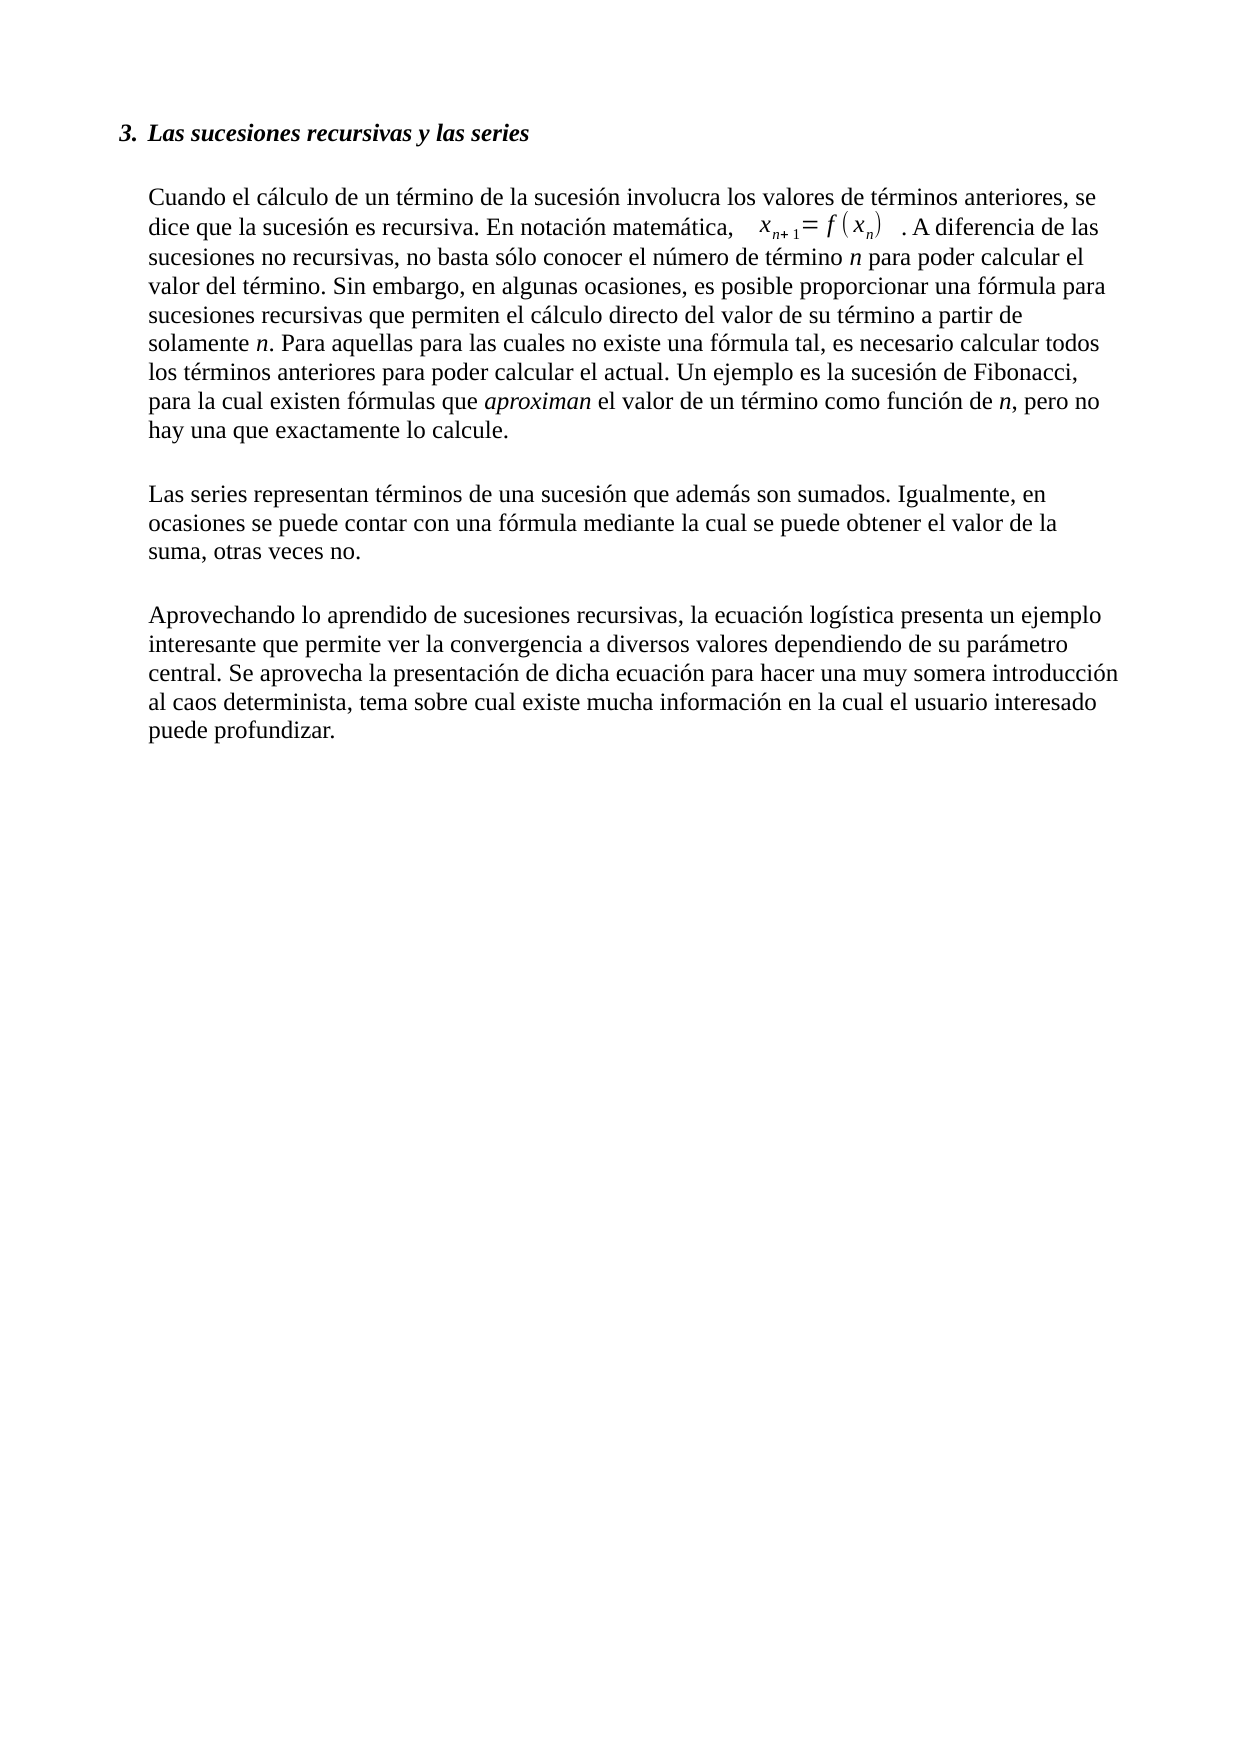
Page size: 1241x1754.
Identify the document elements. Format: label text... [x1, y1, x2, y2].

text Aprovechando lo aprendido de sucesiones recursivas, la ecuación logística presenta un ejemplo interesante que permite ver la convergencia a diversos valores dependiendo de su parámetro central. Se aprovecha la presentación de dicha ecuación para hacer una muy somera introducción al caos determinista, tema sobre cual existe mucha información en la cual el usuario interesado puede profundizar. [148, 601, 1122, 744]
text Las series representan términos de una sucesión que además son sumados. Igualmente, en ocasiones se puede contar con una fórmula mediante la cual se puede obtener el valor de la suma, otras veces no. [148, 479, 1122, 565]
text Cuando el cálculo de un término de la sucesión involucra los valores de términos anteriores, se dice que la sucesión es recursiva. En notación matemática, . A diferencia de las sucesiones no recursivas, no basta sólo conocer el número de término n para poder calcular el valor del término. Sin embargo, en algunas ocasiones, es posible proporcionar una fórmula para sucesiones recursivas que permiten el cálculo directo del valor de su término a partir de solamente n. Para aquellas para las cuales no existe una fórmula tal, es necesario calcular todos los términos anteriores para poder calcular el actual. Un ejemplo es la sucesión de Fibonacci, para la cual existen fórmulas que aproximan el valor de un término como función de n, pero no hay una que exactamente lo calcule. [148, 182, 1122, 443]
text 3. Las sucesiones recursivas y las series [119, 118, 1122, 147]
